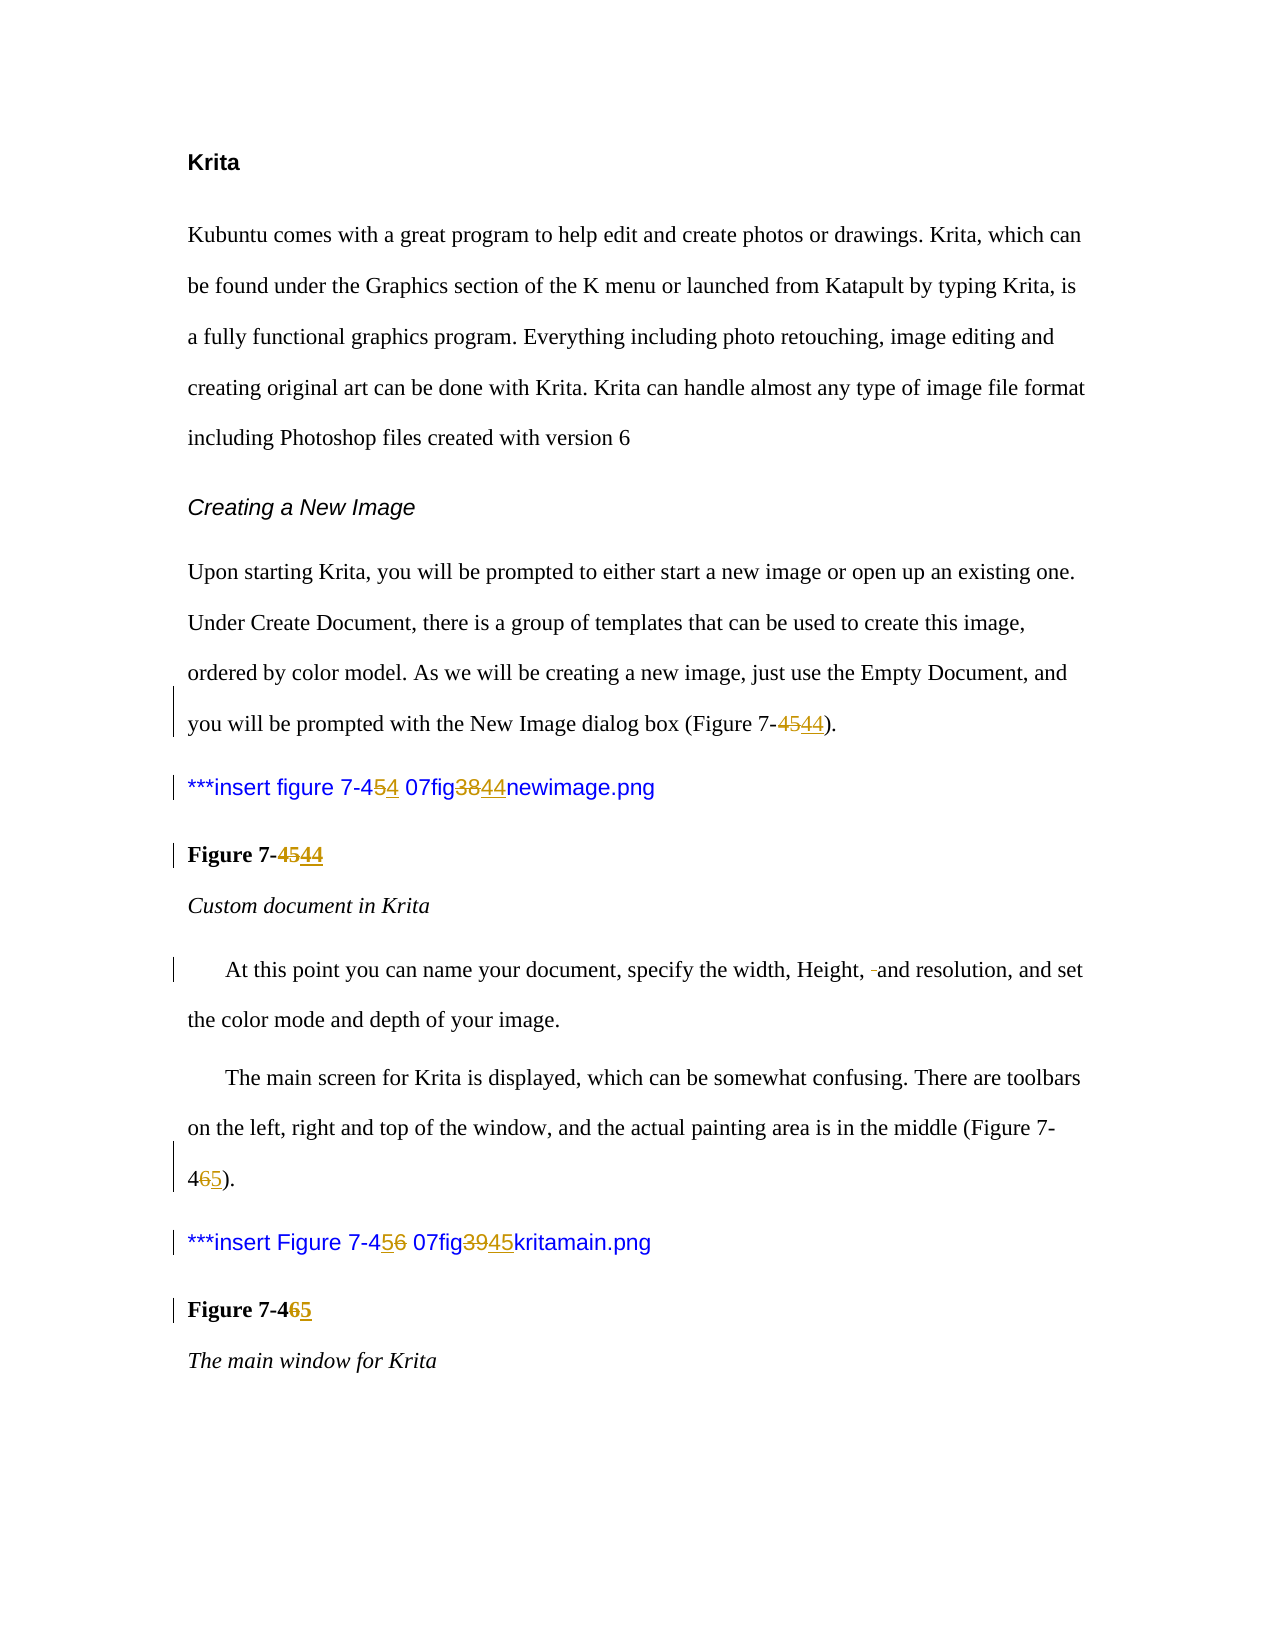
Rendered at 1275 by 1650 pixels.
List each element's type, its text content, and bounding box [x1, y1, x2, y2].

text Figure 7-44 [187, 842, 1087, 868]
text The main screen for Krita is displayed, which can be somewhat confusing. There are toolbars on the left, right and top of the window, and the actual painting area is in the middle (Figure 7-45). [187, 1064, 1087, 1192]
text Custom document in Krita [187, 893, 1087, 919]
text Figure 7-45 [187, 1297, 1087, 1323]
text The main window for Krita [187, 1348, 1087, 1374]
text At this point you can name your document, specify the width, Height, and resolution, and set the color mode and depth of your image. [187, 957, 1087, 1033]
text Krita [187, 150, 1087, 176]
text ***insert Figure 7-45 07fig45kritamain.png [187, 1229, 1087, 1255]
text Creating a New Image [187, 495, 1087, 521]
text Upon starting Krita, you will be prompted to either start a new image or open up an existing one. Under Create Document, there is a group of templates that can be used to create this image, ordered by color model. As we will be creating a new image, just use the Empty Document, and you will be prompted with the New Image dialog box (Figure 7-44). [187, 559, 1087, 737]
text ***insert figure 7-44 07fig44newimage.png [187, 774, 1087, 800]
text Kubuntu comes with a great program to help edit and create photos or drawings. Krita, which can be found under the Graphics section of the K menu or launched from Katapult by typing Krita, is a fully functional graphics program. Everything including photo retouching, image editing and creating original art can be done with Krita. Krita can handle almost any type of image file format including Photoshop files created with version 6 [187, 222, 1087, 451]
